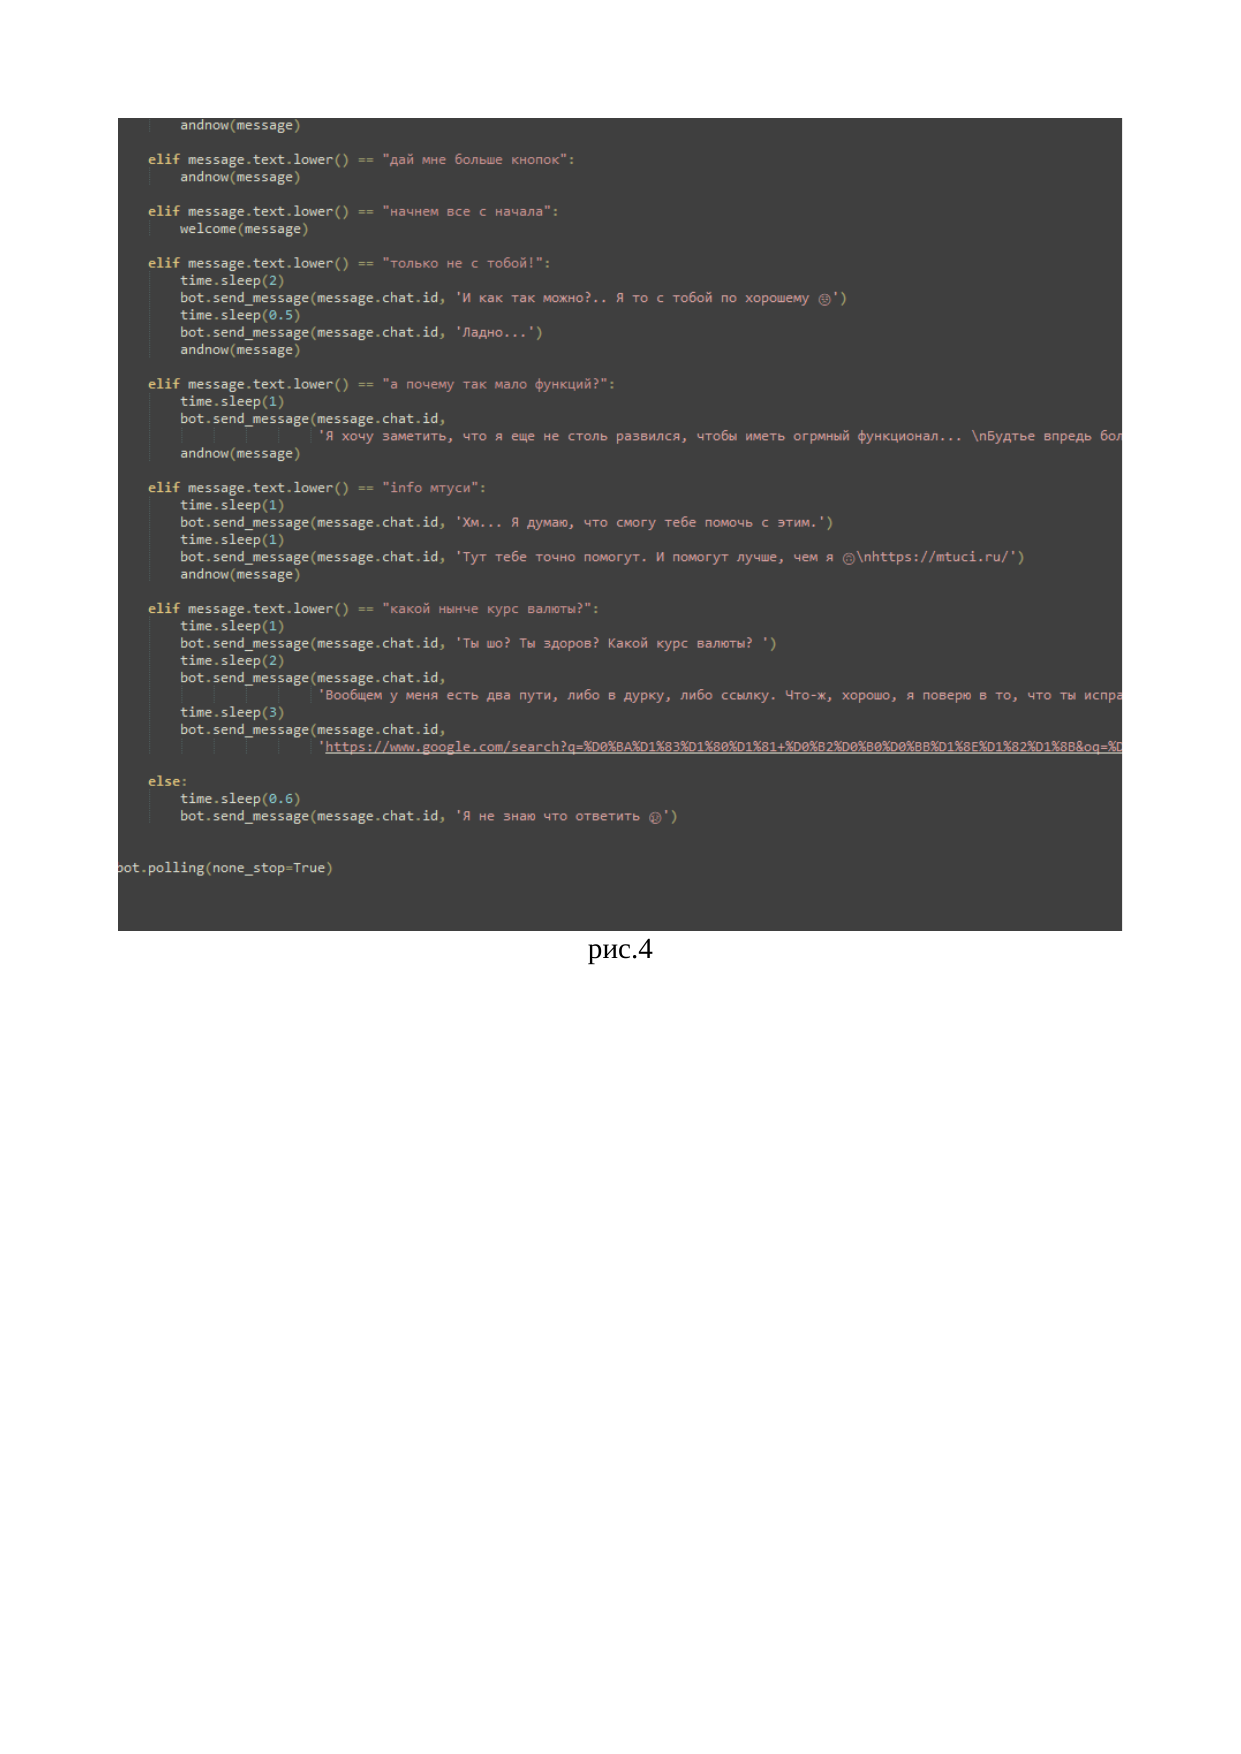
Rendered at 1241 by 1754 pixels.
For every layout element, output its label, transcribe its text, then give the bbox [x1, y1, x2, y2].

text рис.4 [118, 931, 1122, 964]
